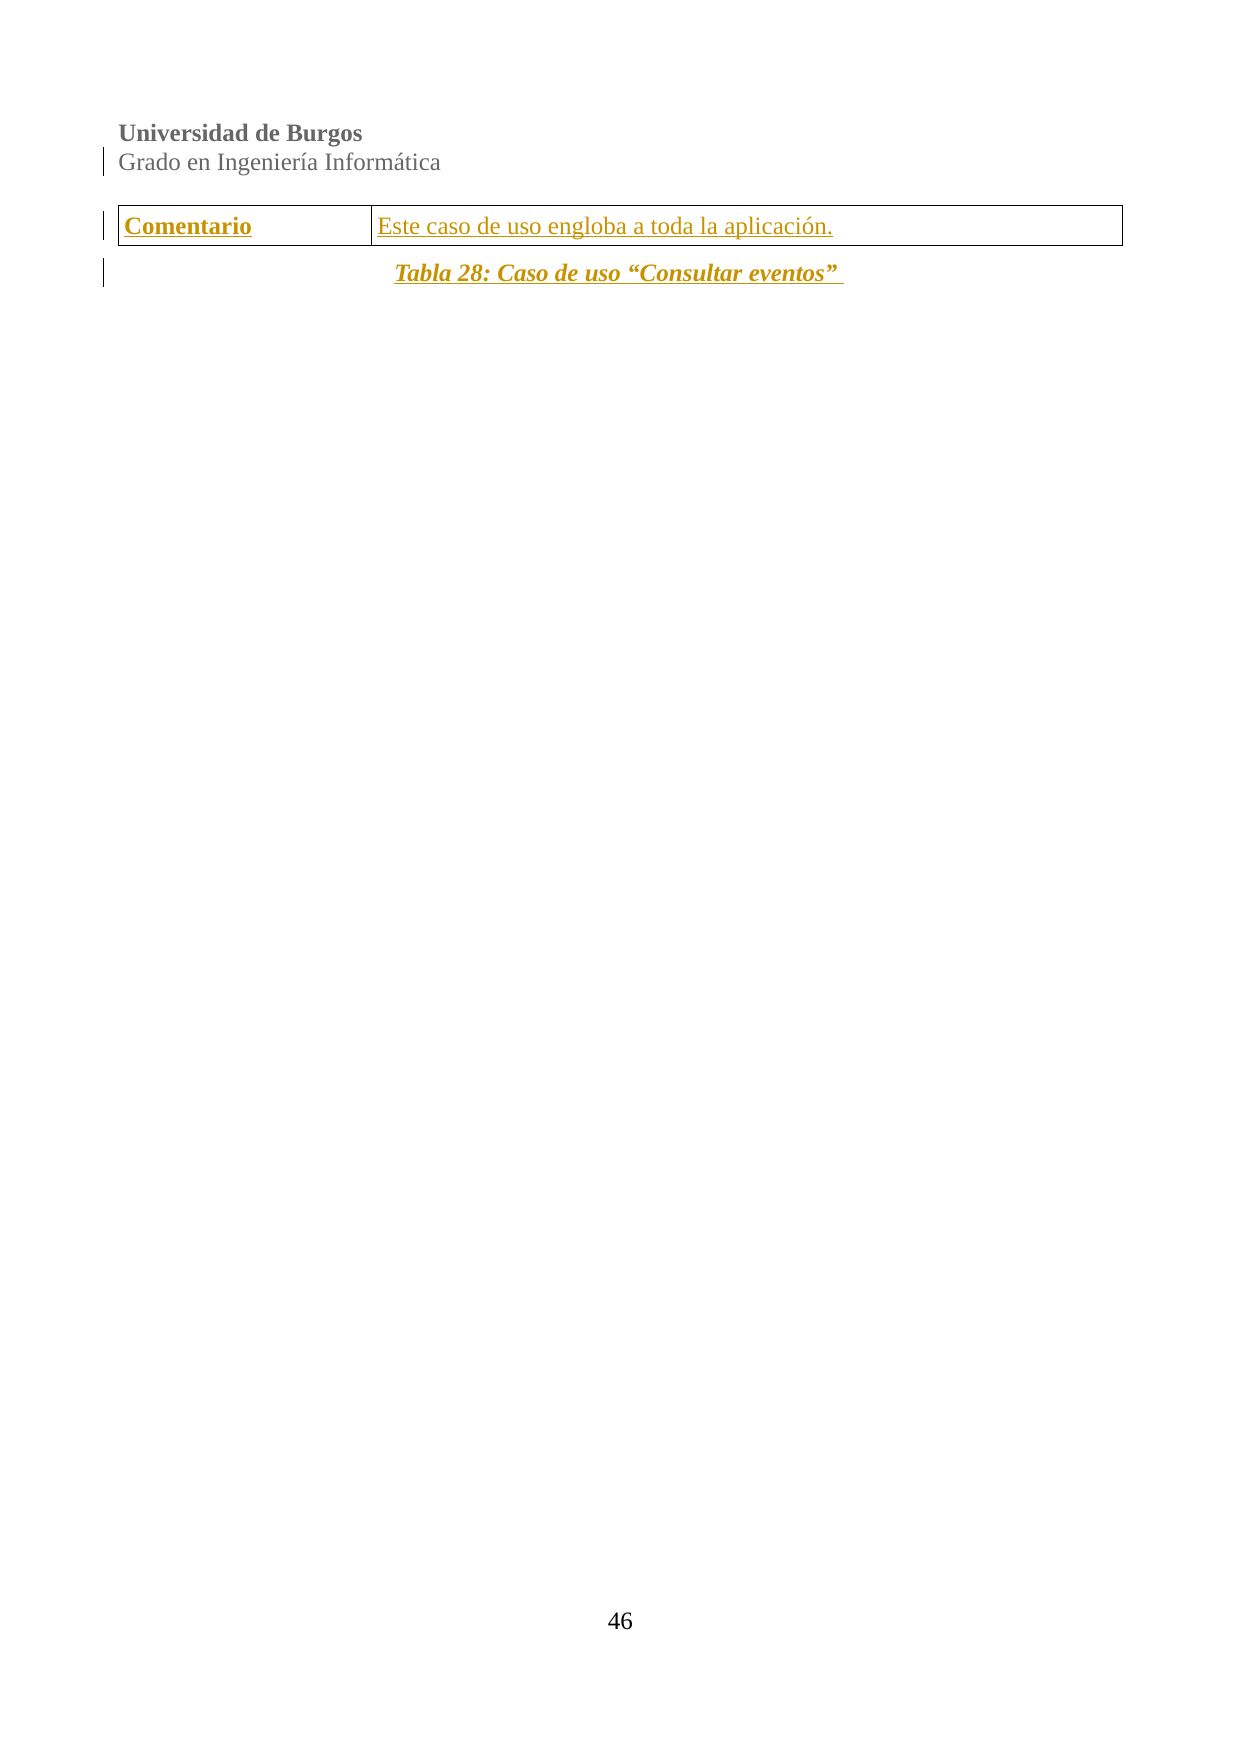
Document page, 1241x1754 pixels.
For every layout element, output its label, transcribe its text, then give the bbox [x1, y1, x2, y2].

table_cell Este caso de uso engloba a toda la aplicación. [372, 206, 1122, 245]
text Tabla 28: Caso de uso “Consultar eventos” [118, 258, 1122, 287]
table_cell Comentario [119, 206, 371, 245]
